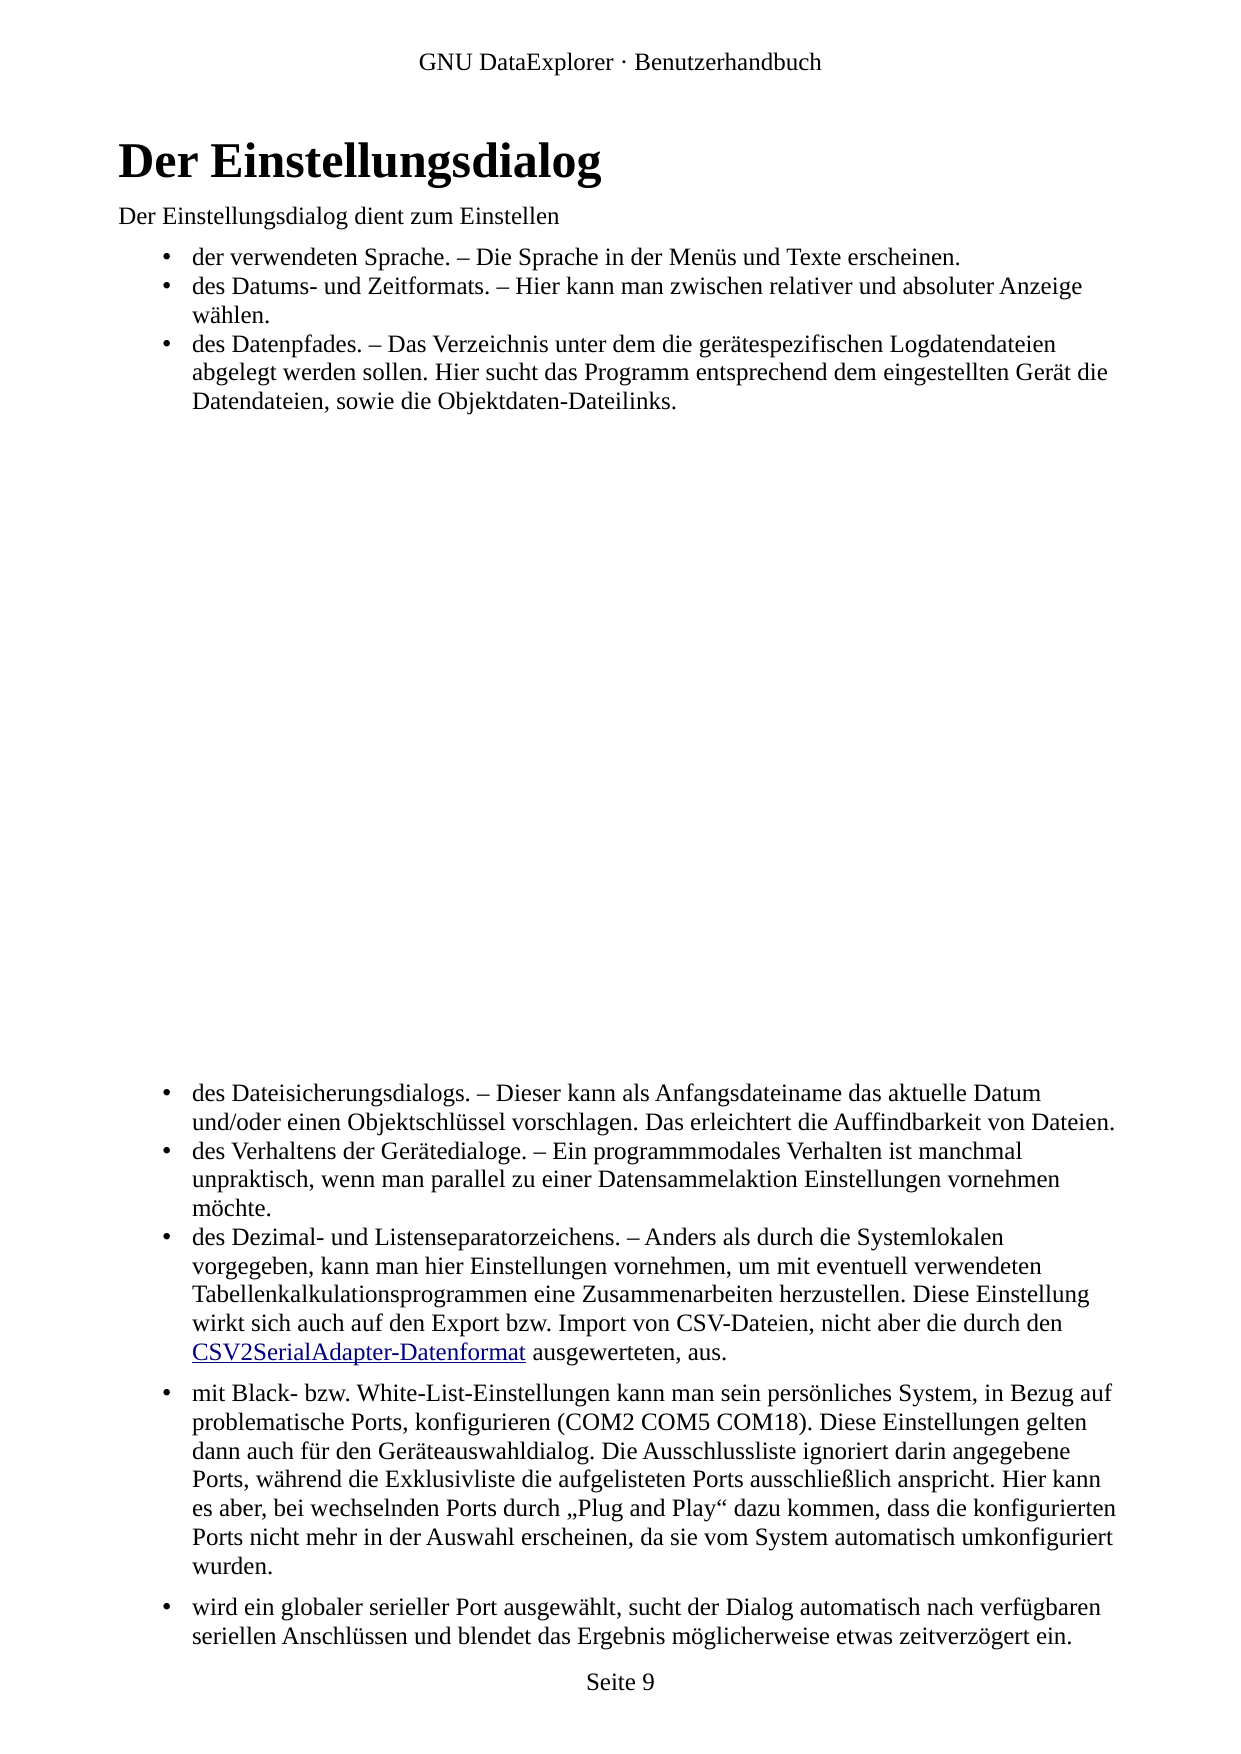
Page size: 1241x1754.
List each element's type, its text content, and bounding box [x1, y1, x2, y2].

list des Dezimal- und Listenseparatorzeichens. – Anders als durch die Systemlokalen vorgegeben, kann man hier Einstellungen vornehmen, um mit eventuell verwendeten Tabellenkalkulationsprogrammen eine Zusammenarbeiten herzustellen. Diese Einstellung wirkt sich auch auf den Export bzw. Import von CSV-Dateien, nicht aber die durch den CSV2SerialAdapter-Datenformat ausgewerteten, aus. [162, 1222, 1122, 1366]
list mit Black- bzw. White-List-Einstellungen kann man sein persönliches System, in Bezug auf problematische Ports, konfigurieren (COM2 COM5 COM18). Diese Einstellungen gelten dann auch für den Geräteauswahldialog. Die Ausschlussliste ignoriert darin angegebene Ports, während die Exklusivliste die aufgelisteten Ports ausschließlich anspricht. Hier kann es aber, bei wechselnden Ports durch „Plug and Play“ dazu kommen, dass die konfigurierten Ports nicht mehr in der Auswahl erscheinen, da sie vom System automatisch umkonfiguriert wurden. [162, 1378, 1122, 1579]
list des Verhaltens der Gerätedialoge. – Ein programmmodales Verhalten ist manchmal unpraktisch, wenn man parallel zu einer Datensammelaktion Einstellungen vornehmen möchte. [162, 1136, 1122, 1222]
list des Datums- und Zeitformats. – Hier kann man zwischen relativer und absoluter Anzeige wählen. [162, 271, 1122, 329]
text Der Einstellungsdialog dient zum Einstellen [118, 201, 1122, 230]
list der verwendeten Sprache. – Die Sprache in der Menüs und Texte erscheinen. [162, 242, 1122, 271]
subtitle Der Einstellungsdialog [118, 131, 1122, 189]
list wird ein globaler serieller Port ausgewählt, sucht der Dialog automatisch nach verfügbaren seriellen Anschlüssen und blendet das Ergebnis möglicherweise etwas zeitverzögert ein. [162, 1592, 1122, 1649]
list des Datenpfades. – Das Verzeichnis unter dem die gerätespezifischen Logdatendateien abgelegt werden sollen. Hier sucht das Programm entsprechend dem eingestellten Gerät die Datendateien, sowie die Objektdaten-Dateilinks. [162, 329, 1122, 1078]
list des Dateisicherungsdialogs. – Dieser kann als Anfangsdateiname das aktuelle Datum und/oder einen Objektschlüssel vorschlagen. Das erleichtert die Auffindbarkeit von Dateien. [162, 1078, 1122, 1136]
